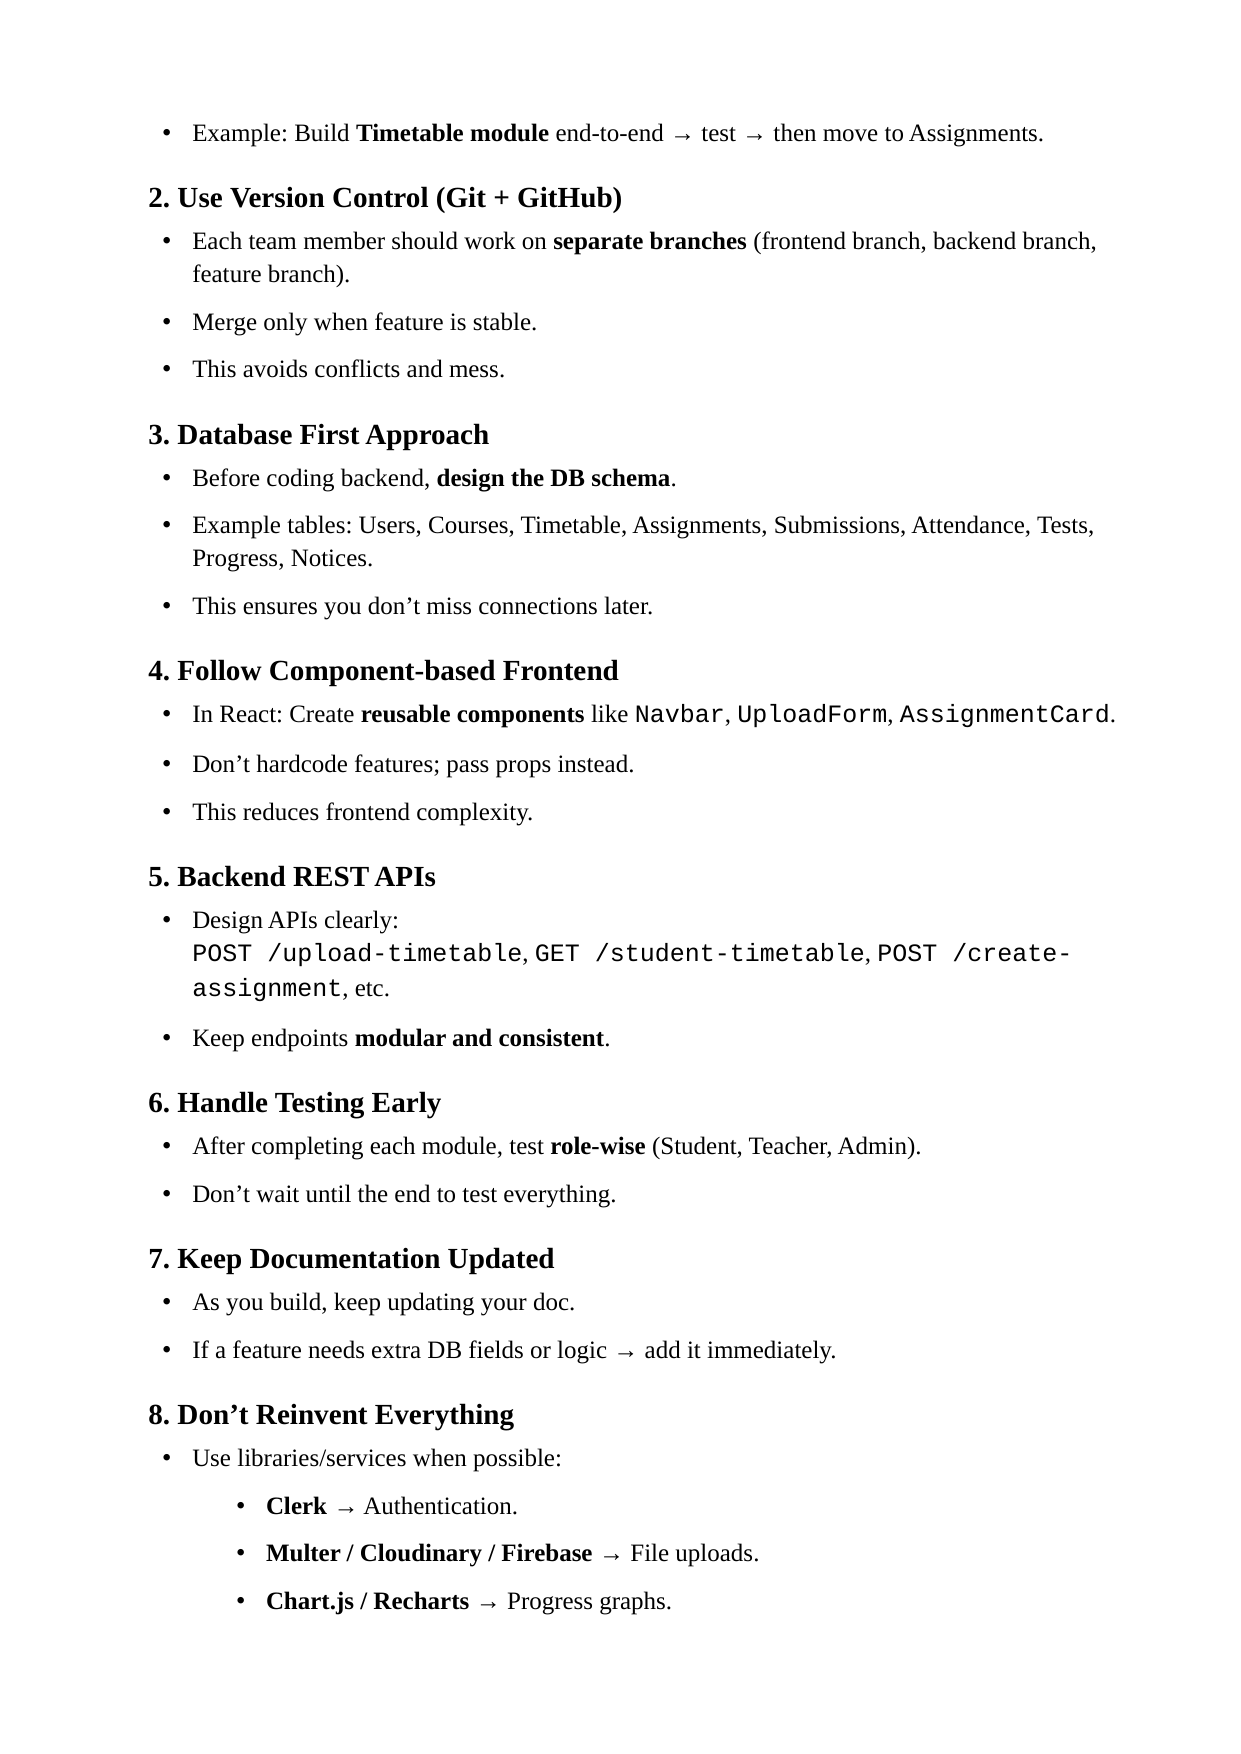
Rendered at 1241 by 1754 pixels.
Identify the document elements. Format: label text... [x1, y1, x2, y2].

subtitle 🔹 3. Database First Approach [118, 417, 1122, 450]
list Chart.js / Recharts → Progress graphs. [236, 1586, 1122, 1615]
list Each team member should work on separate branches (frontend branch, backend branch, feature branch). [162, 226, 1122, 288]
list Keep endpoints modular and consistent. [162, 1023, 1122, 1052]
subtitle 🔹 8. Don’t Reinvent Everything [118, 1397, 1122, 1431]
list This reduces frontend complexity. [162, 797, 1122, 826]
list This ensures you don’t miss connections later. [162, 591, 1122, 620]
list Don’t hardcode features; pass props instead. [162, 749, 1122, 778]
subtitle 🔹 2. Use Version Control (Git + GitHub) [118, 180, 1122, 214]
list Example: Build Timetable module end-to-end → test → then move to Assignments. [162, 118, 1122, 147]
list In React: Create reusable components like Navbar, UploadForm, AssignmentCard. [162, 699, 1122, 730]
subtitle 🔹 6. Handle Testing Early [118, 1085, 1122, 1119]
list Don’t wait until the end to test everything. [162, 1179, 1122, 1208]
list Use libraries/services when possible: [162, 1443, 1122, 1472]
list Design APIs clearly: POST /upload-timetable, GET /student-timetable, POST /create-assignment, etc. [162, 905, 1122, 1004]
list As you build, keep updating your doc. [162, 1287, 1122, 1316]
subtitle 🔹 5. Backend REST APIs [118, 859, 1122, 893]
list Clerk → Authentication. [236, 1491, 1122, 1519]
list Before coding backend, design the DB schema. [162, 463, 1122, 492]
subtitle 🔹 4. Follow Component-based Frontend [118, 653, 1122, 687]
list Example tables: Users, Courses, Timetable, Assignments, Submissions, Attendance, Tests, Progress, Notices. [162, 510, 1122, 572]
list This avoids conflicts and mess. [162, 354, 1122, 383]
list Merge only when feature is stable. [162, 307, 1122, 336]
list Multer / Cloudinary / Firebase → File uploads. [236, 1538, 1122, 1567]
list If a feature needs extra DB fields or logic → add it immediately. [162, 1335, 1122, 1364]
list After completing each module, test role-wise (Student, Teacher, Admin). [162, 1131, 1122, 1160]
subtitle 🔹 7. Keep Documentation Updated [118, 1241, 1122, 1275]
